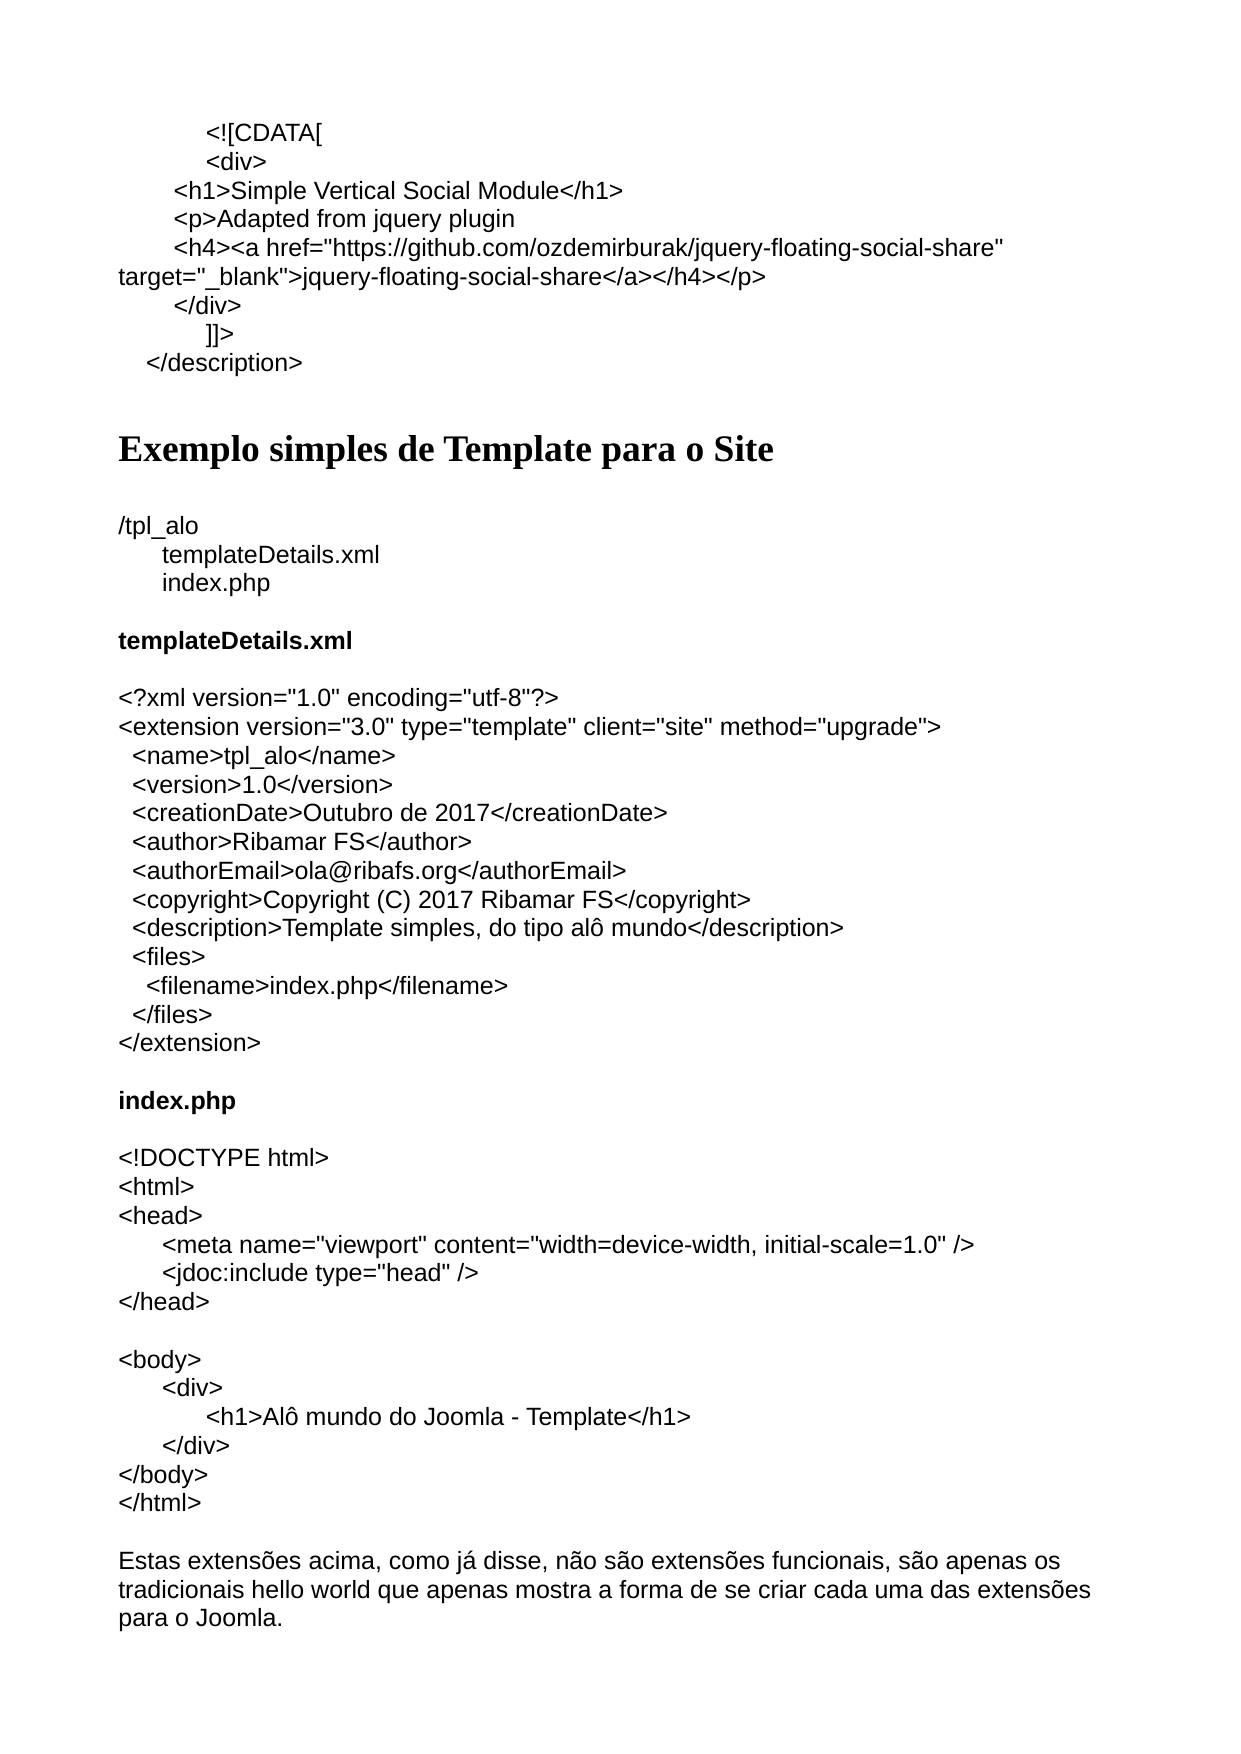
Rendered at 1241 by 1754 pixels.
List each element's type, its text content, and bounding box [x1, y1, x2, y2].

text <author>Ribamar FS</author> [118, 827, 1122, 856]
text <name>tpl_alo</name> [118, 741, 1122, 769]
text <p>Adapted from jquery plugin [118, 204, 1122, 233]
text /tpl_alo [118, 511, 1122, 539]
text <h4><a href="https://github.com/ozdemirburak/jquery-floating-social-share" target="_blank">jquery-floating-social-share</a></h4></p> [118, 233, 1122, 291]
text <head> [118, 1201, 1122, 1229]
text </files> [118, 999, 1122, 1028]
text <copyright>Copyright (C) 2017 Ribamar FS</copyright> [118, 884, 1122, 913]
text <authorEmail>ola@ribafs.org</authorEmail> [118, 856, 1122, 884]
text index.php [118, 1086, 1122, 1114]
text templateDetails.xml [118, 626, 1122, 654]
text ]]> [118, 319, 1122, 348]
text <h1>Simple Vertical Social Module</h1> [118, 176, 1122, 204]
text <!DOCTYPE html> [118, 1143, 1122, 1172]
text <?xml version="1.0" encoding="utf-8"?> [118, 683, 1122, 712]
text </div> [118, 1431, 1122, 1459]
text Estas extensões acima, como já disse, não são extensões funcionais, são apenas os tradicionais hello world que apenas mostra a forma de se criar cada uma das extensões para o Joomla. [118, 1546, 1122, 1632]
text <extension version="3.0" type="template" client="site" method="upgrade"> [118, 712, 1122, 741]
text </html> [118, 1488, 1122, 1517]
text templateDetails.xml [118, 539, 1122, 568]
text <jdoc:include type="head" /> [118, 1258, 1122, 1287]
text <filename>index.php</filename> [118, 971, 1122, 999]
text <description>Template simples, do tipo alô mundo</description> [118, 913, 1122, 942]
text <h1>Alô mundo do Joomla - Template</h1> [118, 1402, 1122, 1431]
text index.php [118, 568, 1122, 597]
text <div> [118, 1373, 1122, 1402]
subtitle Exemplo simples de Template para o Site [118, 426, 1122, 469]
text </body> [118, 1459, 1122, 1488]
text </extension> [118, 1028, 1122, 1057]
text <meta name="viewport" content="width=device-width, initial-scale=1.0" /> [118, 1229, 1122, 1258]
text </description> [118, 348, 1122, 377]
text <files> [118, 942, 1122, 971]
text <html> [118, 1172, 1122, 1201]
text <![CDATA[ [118, 118, 1122, 147]
text <creationDate>Outubro de 2017</creationDate> [118, 798, 1122, 827]
text <body> [118, 1344, 1122, 1373]
text <div> [118, 147, 1122, 176]
text </head> [118, 1287, 1122, 1316]
text </div> [118, 291, 1122, 319]
text <version>1.0</version> [118, 769, 1122, 798]
